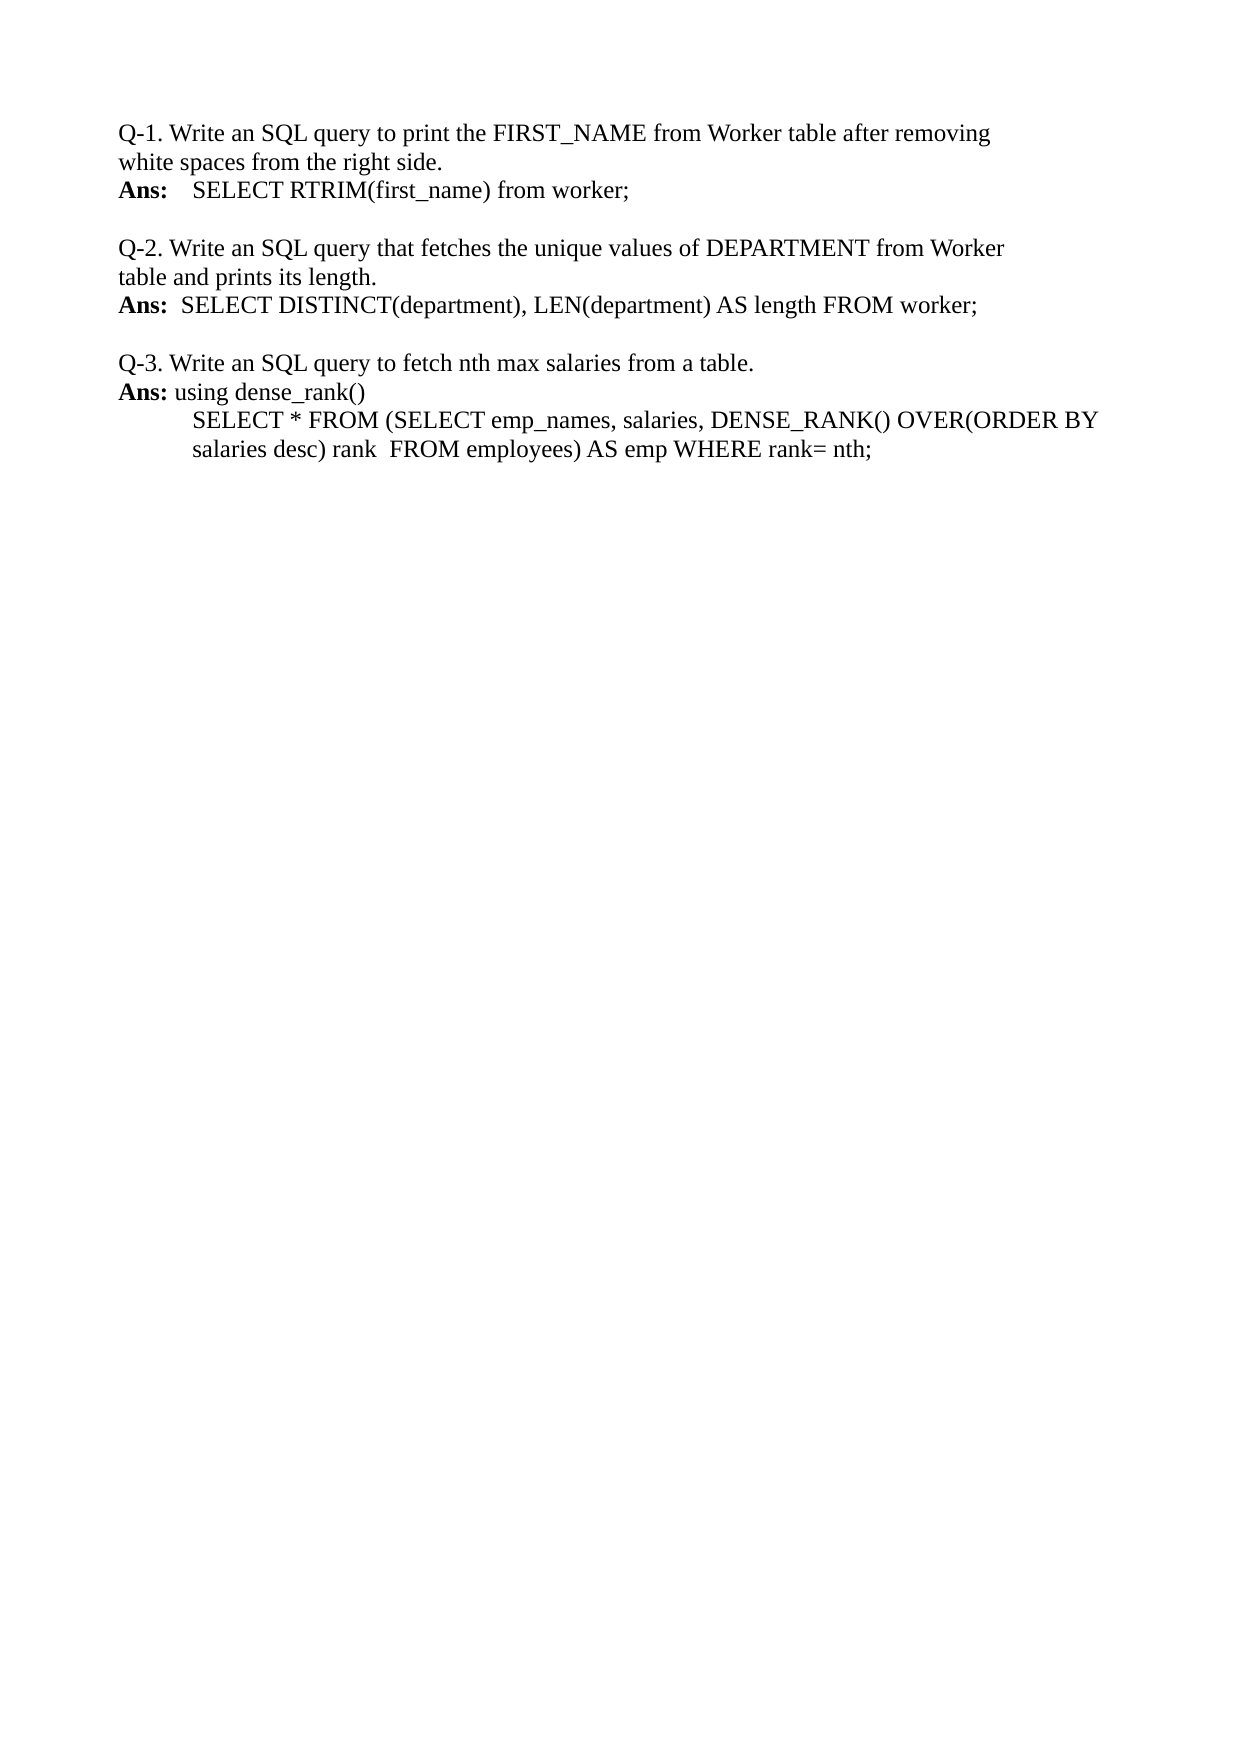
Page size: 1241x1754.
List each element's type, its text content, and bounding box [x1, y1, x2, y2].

text Ans: using dense_rank() [118, 377, 1122, 406]
text Q-3. Write an SQL query to fetch nth max salaries from a table. [118, 348, 1122, 377]
text SELECT * FROM (SELECT emp_names, salaries, DENSE_RANK() OVER(ORDER BY salaries desc) rank FROM employees) AS emp WHERE rank= nth; [192, 406, 1122, 463]
text table and prints its length. [118, 262, 1122, 291]
text white spaces from the right side. [118, 147, 1122, 176]
text Ans: SELECT DISTINCT(department), LEN(department) AS length FROM worker; [118, 291, 1122, 319]
text Ans: SELECT RTRIM(first_name) from worker; [118, 176, 1122, 204]
text Q-2. Write an SQL query that fetches the unique values of DEPARTMENT from Worker [118, 233, 1122, 262]
text Q-1. Write an SQL query to print the FIRST_NAME from Worker table after removing [118, 118, 1122, 147]
